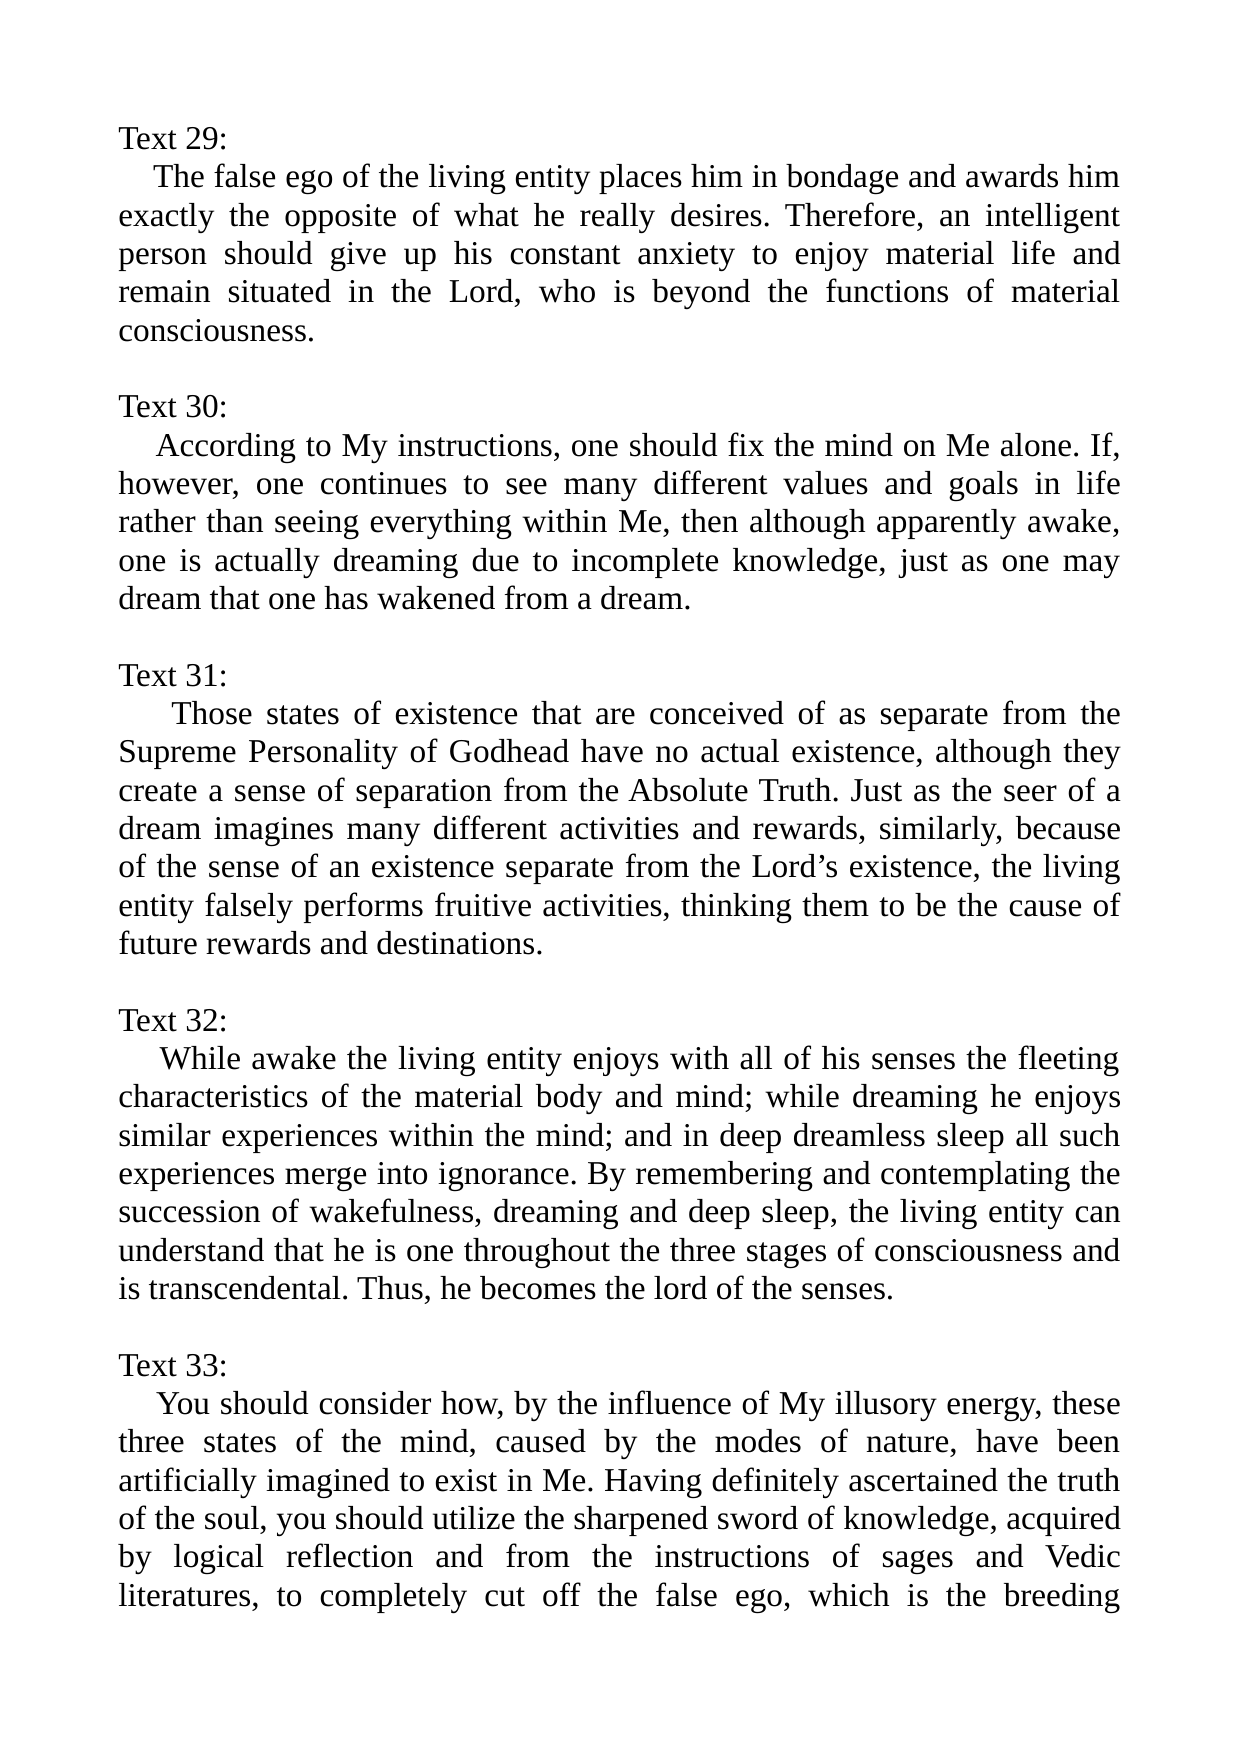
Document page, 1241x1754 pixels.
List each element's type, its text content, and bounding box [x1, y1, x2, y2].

text While awake the living entity enjoys with all of his senses the fleeting characteristics of the material body and mind; while dreaming he enjoys similar experiences within the mind; and in deep dreamless sleep all such experiences merge into ignorance. By remembering and contemplating the succession of wakefulness, dreaming and deep sleep, the living entity can understand that he is one throughout the three stages of consciousness and is transcendental. Thus, he becomes the lord of the senses. [118, 1038, 1122, 1306]
text Text 29: [118, 118, 1122, 156]
text You should consider how, by the influence of My illusory energy, these three states of the mind, caused by the modes of nature, have been artificially imagined to exist in Me. Having definitely ascertained the truth of the soul, you should utilize the sharpened sword of knowledge, acquired by logical reflection and from the instructions of sages and Vedic literatures, to completely cut off the false ego, which is the breeding [118, 1383, 1122, 1613]
text The false ego of the living entity places him in bondage and awards him exactly the opposite of what he really desires. Therefore, an intelligent person should give up his constant anxiety to enjoy material life and remain situated in the Lord, who is beyond the functions of material consciousness. [118, 156, 1122, 348]
text Text 30: [118, 386, 1122, 425]
text Text 33: [118, 1345, 1122, 1383]
text According to My instructions, one should fix the mind on Me alone. If, however, one continues to see many different values and goals in life rather than seeing everything within Me, then although apparently awake, one is actually dreaming due to incomplete knowledge, just as one may dream that one has wakened from a dream. [118, 425, 1122, 616]
text Text 32: [118, 1000, 1122, 1038]
text Text 31: [118, 655, 1122, 693]
text Those states of existence that are conceived of as separate from the Supreme Personality of Godhead have no actual existence, although they create a sense of separation from the Absolute Truth. Just as the seer of a dream imagines many different activities and rewards, similarly, because of the sense of an existence separate from the Lord’s existence, the living entity falsely performs fruitive activities, thinking them to be the cause of future rewards and destinations. [118, 693, 1122, 961]
